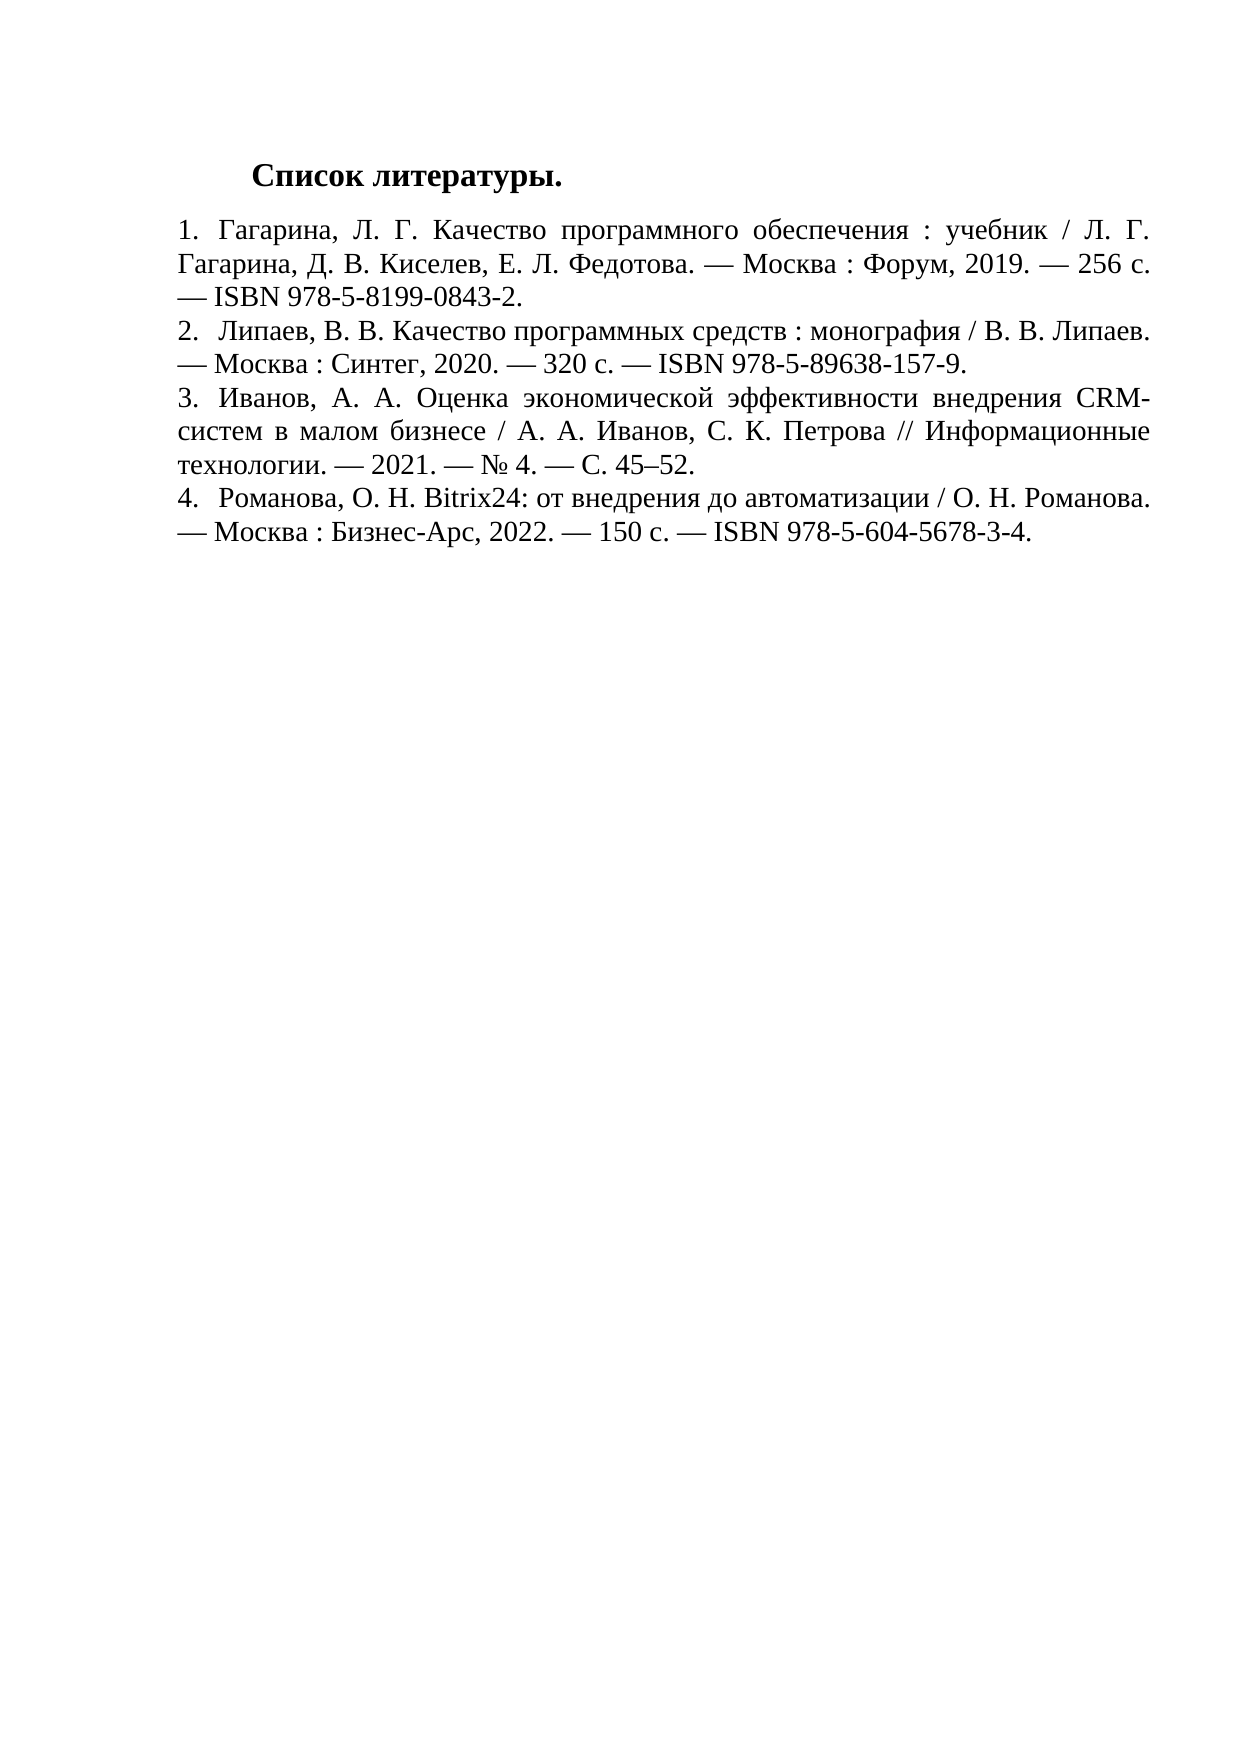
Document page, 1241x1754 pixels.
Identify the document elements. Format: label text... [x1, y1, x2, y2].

list Иванов, А. А. Оценка экономической эффективности внедрения CRM-систем в малом бизнесе / А. А. Иванов, С. К. Петрова // Информационные технологии. — 2021. — № 4. — С. 45–52. [177, 380, 1152, 481]
list Романова, О. Н. Bitrix24: от внедрения до автоматизации / О. Н. Романова. — Москва : Бизнес-Арс, 2022. — 150 с. — ISBN 978-5-604-5678-3-4. [177, 481, 1152, 548]
list Липаев, В. В. Качество программных средств : монография / В. В. Липаев. — Москва : Синтег, 2020. — 320 с. — ISBN 978-5-89638-157-9. [177, 313, 1152, 380]
subtitle Список литературы. [177, 156, 1152, 194]
list Гагарина, Л. Г. Качество программного обеспечения : учебник / Л. Г. Гагарина, Д. В. Киселев, Е. Л. Федотова. — Москва : Форум, 2019. — 256 с. — ISBN 978-5-8199-0843-2. [177, 212, 1152, 313]
